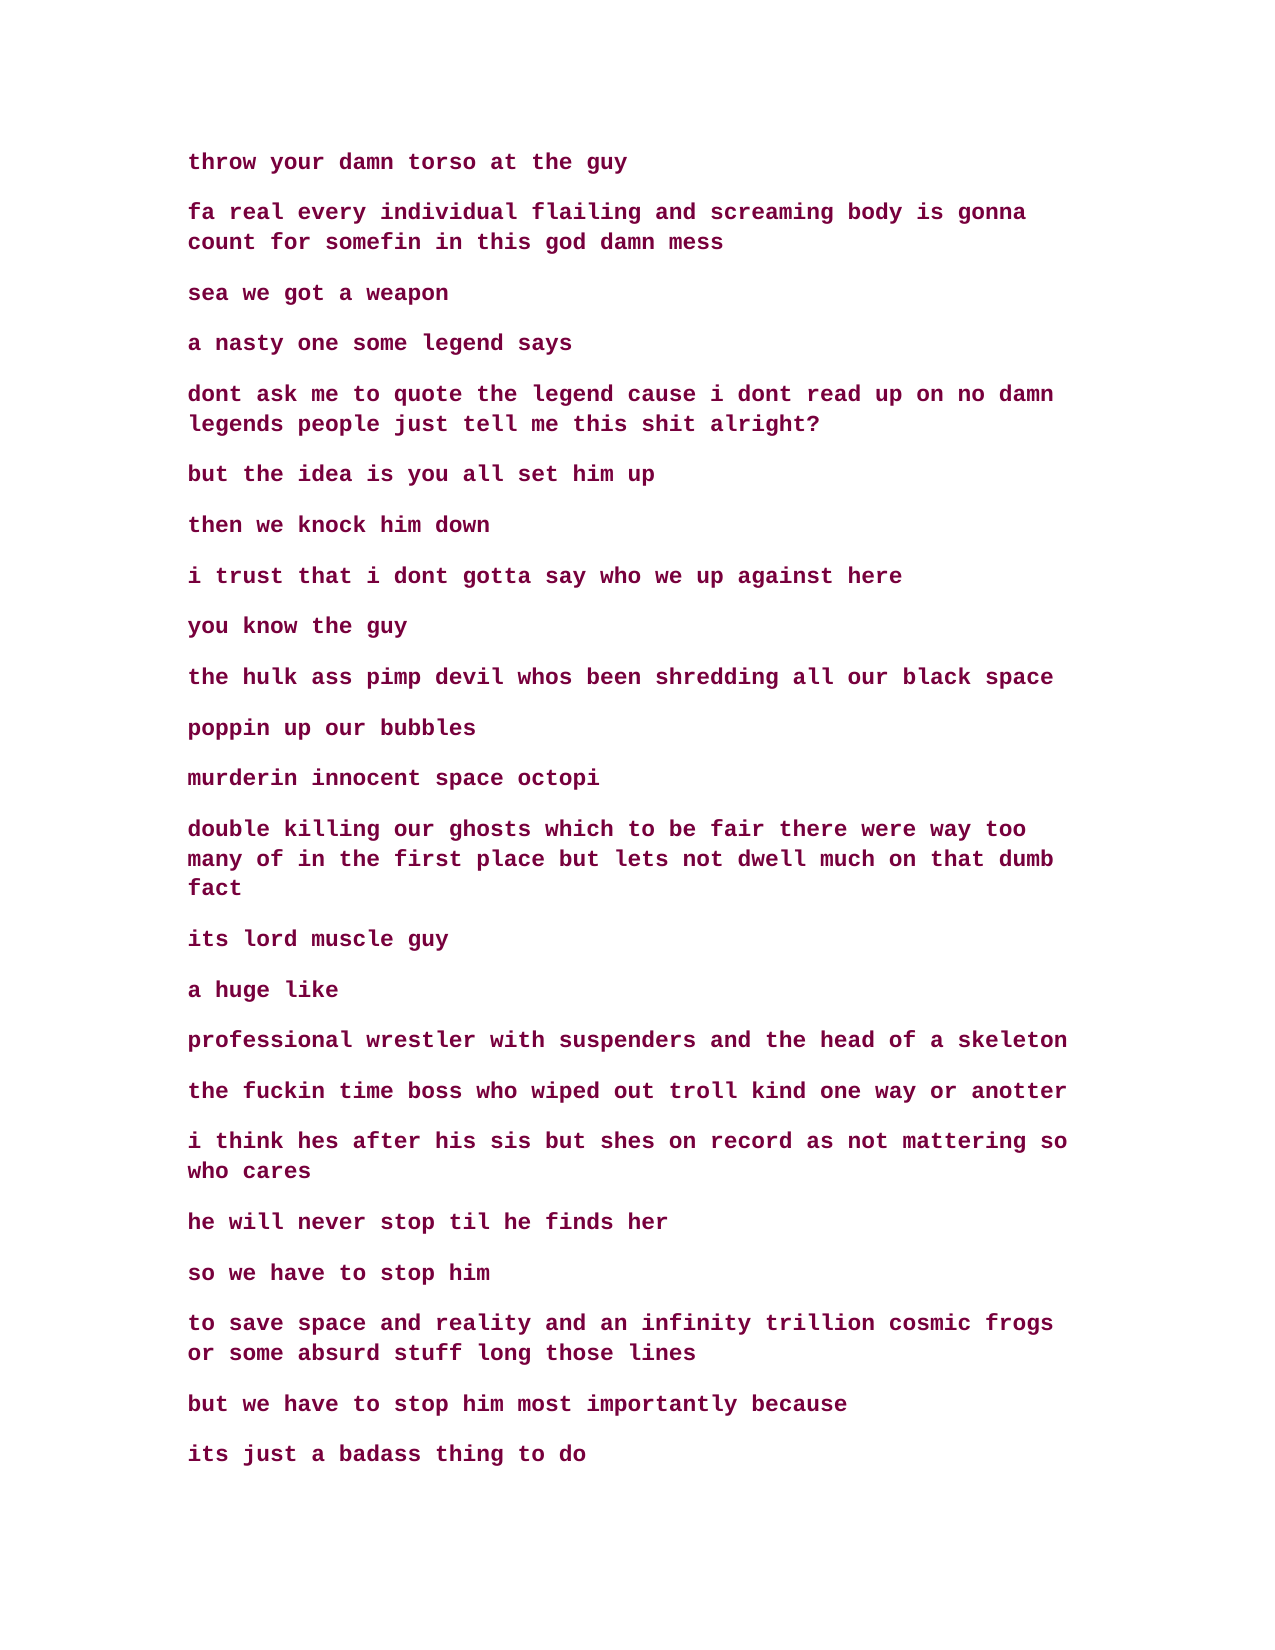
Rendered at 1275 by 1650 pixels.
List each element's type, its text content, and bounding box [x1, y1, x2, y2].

text i trust that i dont gotta say who we up against here [187, 564, 1087, 590]
text but we have to stop him most importantly because [187, 1392, 1087, 1418]
text dont ask me to quote the legend cause i dont read up on no damn legends people just tell me this shit alright? [187, 382, 1087, 438]
text a nasty one some legend says [187, 332, 1087, 358]
text fa real every individual flailing and screaming body is gonna count for somefin in this god damn mess [187, 201, 1087, 256]
text poppin up our bubbles [187, 716, 1087, 742]
text a huge like [187, 978, 1087, 1004]
text to save space and reality and an infinity trillion cosmic frogs or some absurd stuff long those lines [187, 1311, 1087, 1367]
text he will never stop til he finds her [187, 1210, 1087, 1236]
text murderin innocent space octopi [187, 766, 1087, 792]
text professional wrestler with suspenders and the head of a skeleton [187, 1028, 1087, 1054]
text the hulk ass pimp devil whos been shredding all our black space [187, 665, 1087, 691]
text so we have to stop him [187, 1261, 1087, 1287]
text then we knock him down [187, 513, 1087, 539]
text sea we got a weapon [187, 281, 1087, 307]
text its just a badass thing to do [187, 1442, 1087, 1468]
text i think hes after his sis but shes on record as not mattering so who cares [187, 1130, 1087, 1186]
text double killing our ghosts which to be fair there were way too many of in the first place but lets not dwell much on that dumb fact [187, 817, 1087, 903]
text you know the guy [187, 614, 1087, 641]
text its lord muscle guy [187, 927, 1087, 953]
text the fuckin time boss who wiped out troll kind one way or anotter [187, 1079, 1087, 1105]
text but the idea is you all set him up [187, 463, 1087, 489]
text throw your damn torso at the guy [187, 150, 1087, 176]
